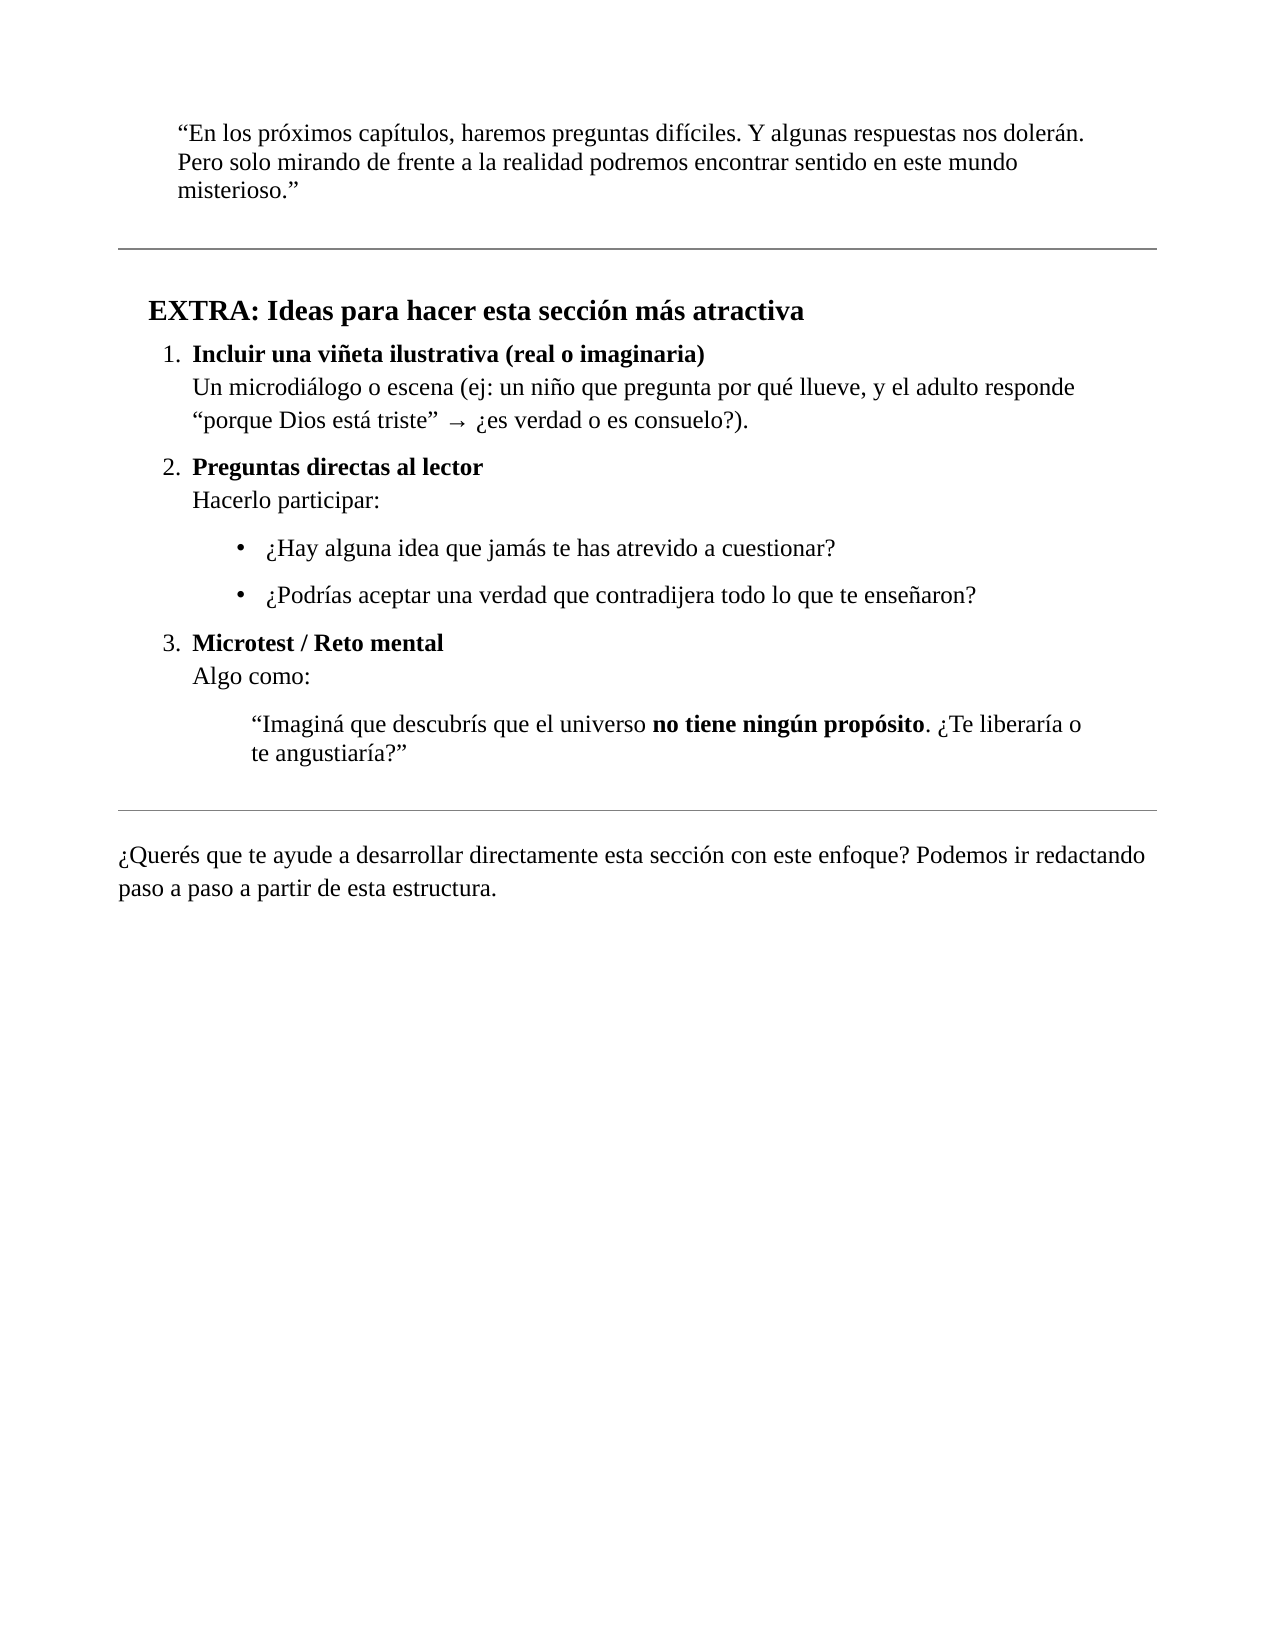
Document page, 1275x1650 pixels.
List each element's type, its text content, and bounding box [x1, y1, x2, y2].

list “Imaginá que descubrís que el universo no tiene ningún propósito. ¿Te liberaría o te angustiaría?” [222, 709, 1098, 766]
list Preguntas directas al lector Hacerlo participar: [162, 452, 1157, 514]
text ¿Querés que te ayude a desarrollar directamente esta sección con este enfoque? Podemos ir redactando paso a paso a partir de esta estructura. [118, 840, 1157, 902]
list Incluir una viñeta ilustrativa (real o imaginaria) Un microdiálogo o escena (ej: un niño que pregunta por qué llueve, y el adulto responde “porque Dios está triste” → ¿es verdad o es consuelo?). [162, 339, 1157, 433]
list Microtest / Reto mental Algo como: [162, 628, 1157, 690]
list ¿Podrías aceptar una verdad que contradijera todo lo que te enseñaron? [236, 581, 1157, 609]
subtitle 🎁 EXTRA: Ideas para hacer esta sección más atractiva [118, 293, 1157, 326]
list ¿Hay alguna idea que jamás te has atrevido a cuestionar? [236, 533, 1157, 562]
text “En los próximos capítulos, haremos preguntas difíciles. Y algunas respuestas nos dolerán. Pero solo mirando de frente a la realidad podremos encontrar sentido en este mundo misterioso.” [177, 118, 1098, 204]
